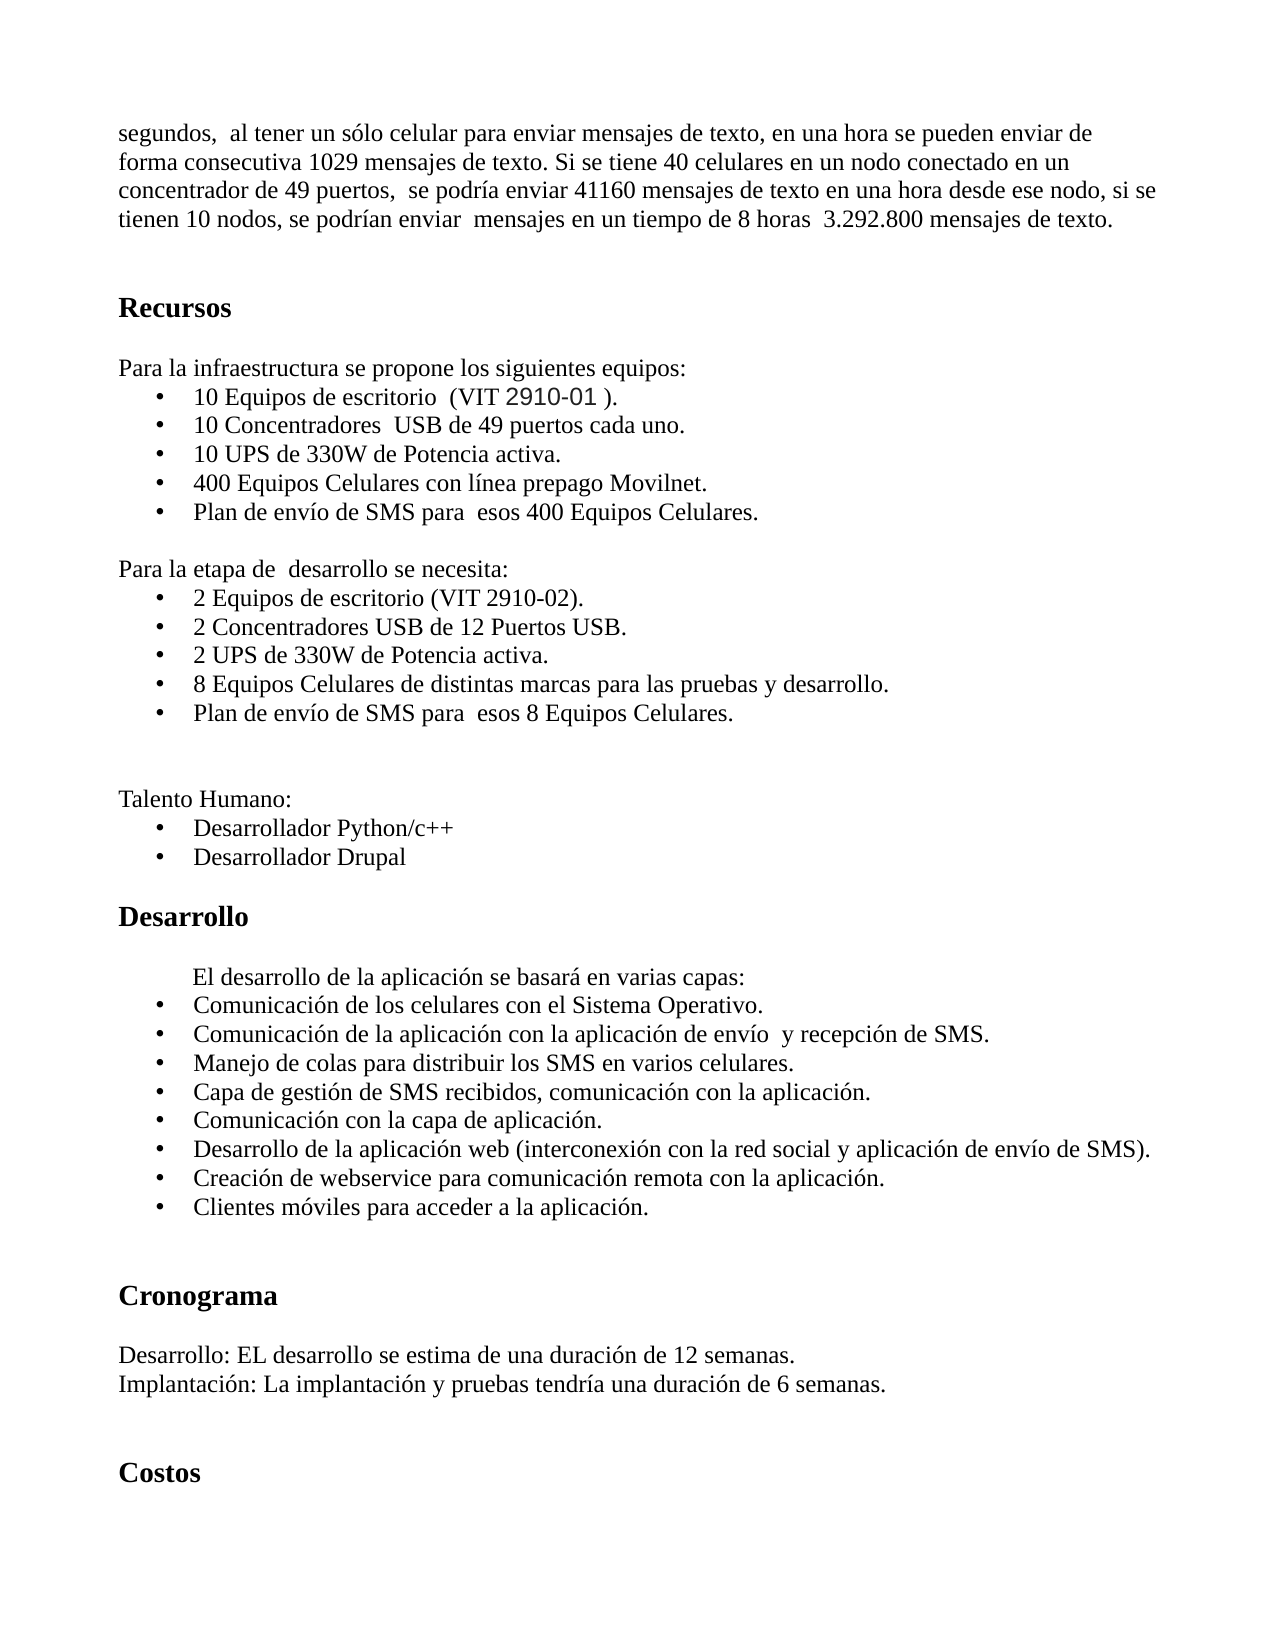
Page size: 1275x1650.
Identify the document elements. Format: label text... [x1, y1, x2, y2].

list 2 Equipos de escritorio (VIT 2910-02). [156, 583, 1157, 612]
list Comunicación con la capa de aplicación. [156, 1105, 1157, 1134]
text Desarrollo [118, 899, 1157, 933]
list Desarrollador Drupal [156, 842, 1157, 871]
list Manejo de colas para distribuir los SMS en varios celulares. [156, 1048, 1157, 1077]
text segundos, al tener un sólo celular para enviar mensajes de texto, en una hora se pueden enviar de forma consecutiva 1029 mensajes de texto. Si se tiene 40 celulares en un nodo conectado en un concentrador de 49 puertos, se podría enviar 41160 mensajes de texto en una hora desde ese nodo, si se tienen 10 nodos, se podrían enviar mensajes en un tiempo de 8 horas 3.292.800 mensajes de texto. [118, 118, 1157, 233]
list 400 Equipos Celulares con línea prepago Movilnet. [156, 468, 1157, 497]
list Clientes móviles para acceder a la aplicación. [156, 1192, 1157, 1220]
text Para la etapa de desarrollo se necesita: [118, 554, 1157, 583]
text Cronograma [118, 1278, 1157, 1311]
list Desarrollo de la aplicación web (interconexión con la red social y aplicación de envío de SMS). [156, 1134, 1157, 1163]
list Plan de envío de SMS para esos 8 Equipos Celulares. [156, 698, 1157, 727]
text Costos [118, 1455, 1157, 1489]
list Comunicación de los celulares con el Sistema Operativo. [156, 990, 1157, 1019]
text Talento Humano: [118, 784, 1157, 813]
list 2 Concentradores USB de 12 Puertos USB. [156, 612, 1157, 641]
text Implantación: La implantación y pruebas tendría una duración de 6 semanas. [118, 1369, 1157, 1398]
list 8 Equipos Celulares de distintas marcas para las pruebas y desarrollo. [156, 669, 1157, 698]
list Creación de webservice para comunicación remota con la aplicación. [156, 1163, 1157, 1192]
text Desarrollo: EL desarrollo se estima de una duración de 12 semanas. [118, 1340, 1157, 1369]
text El desarrollo de la aplicación se basará en varias capas: [118, 962, 1157, 990]
list Comunicación de la aplicación con la aplicación de envío y recepción de SMS. [156, 1019, 1157, 1048]
list 10 Concentradores USB de 49 puertos cada uno. [156, 411, 1157, 439]
list 2 UPS de 330W de Potencia activa. [156, 641, 1157, 669]
list 10 UPS de 330W de Potencia activa. [156, 439, 1157, 468]
list 10 Equipos de escritorio (VIT 2910-01 ). [156, 382, 1157, 411]
list Plan de envío de SMS para esos 400 Equipos Celulares. [156, 497, 1157, 526]
text Para la infraestructura se propone los siguientes equipos: [118, 353, 1157, 382]
list Desarrollador Python/c++ [156, 813, 1157, 842]
text Recursos [118, 291, 1157, 324]
list Capa de gestión de SMS recibidos, comunicación con la aplicación. [156, 1077, 1157, 1105]
